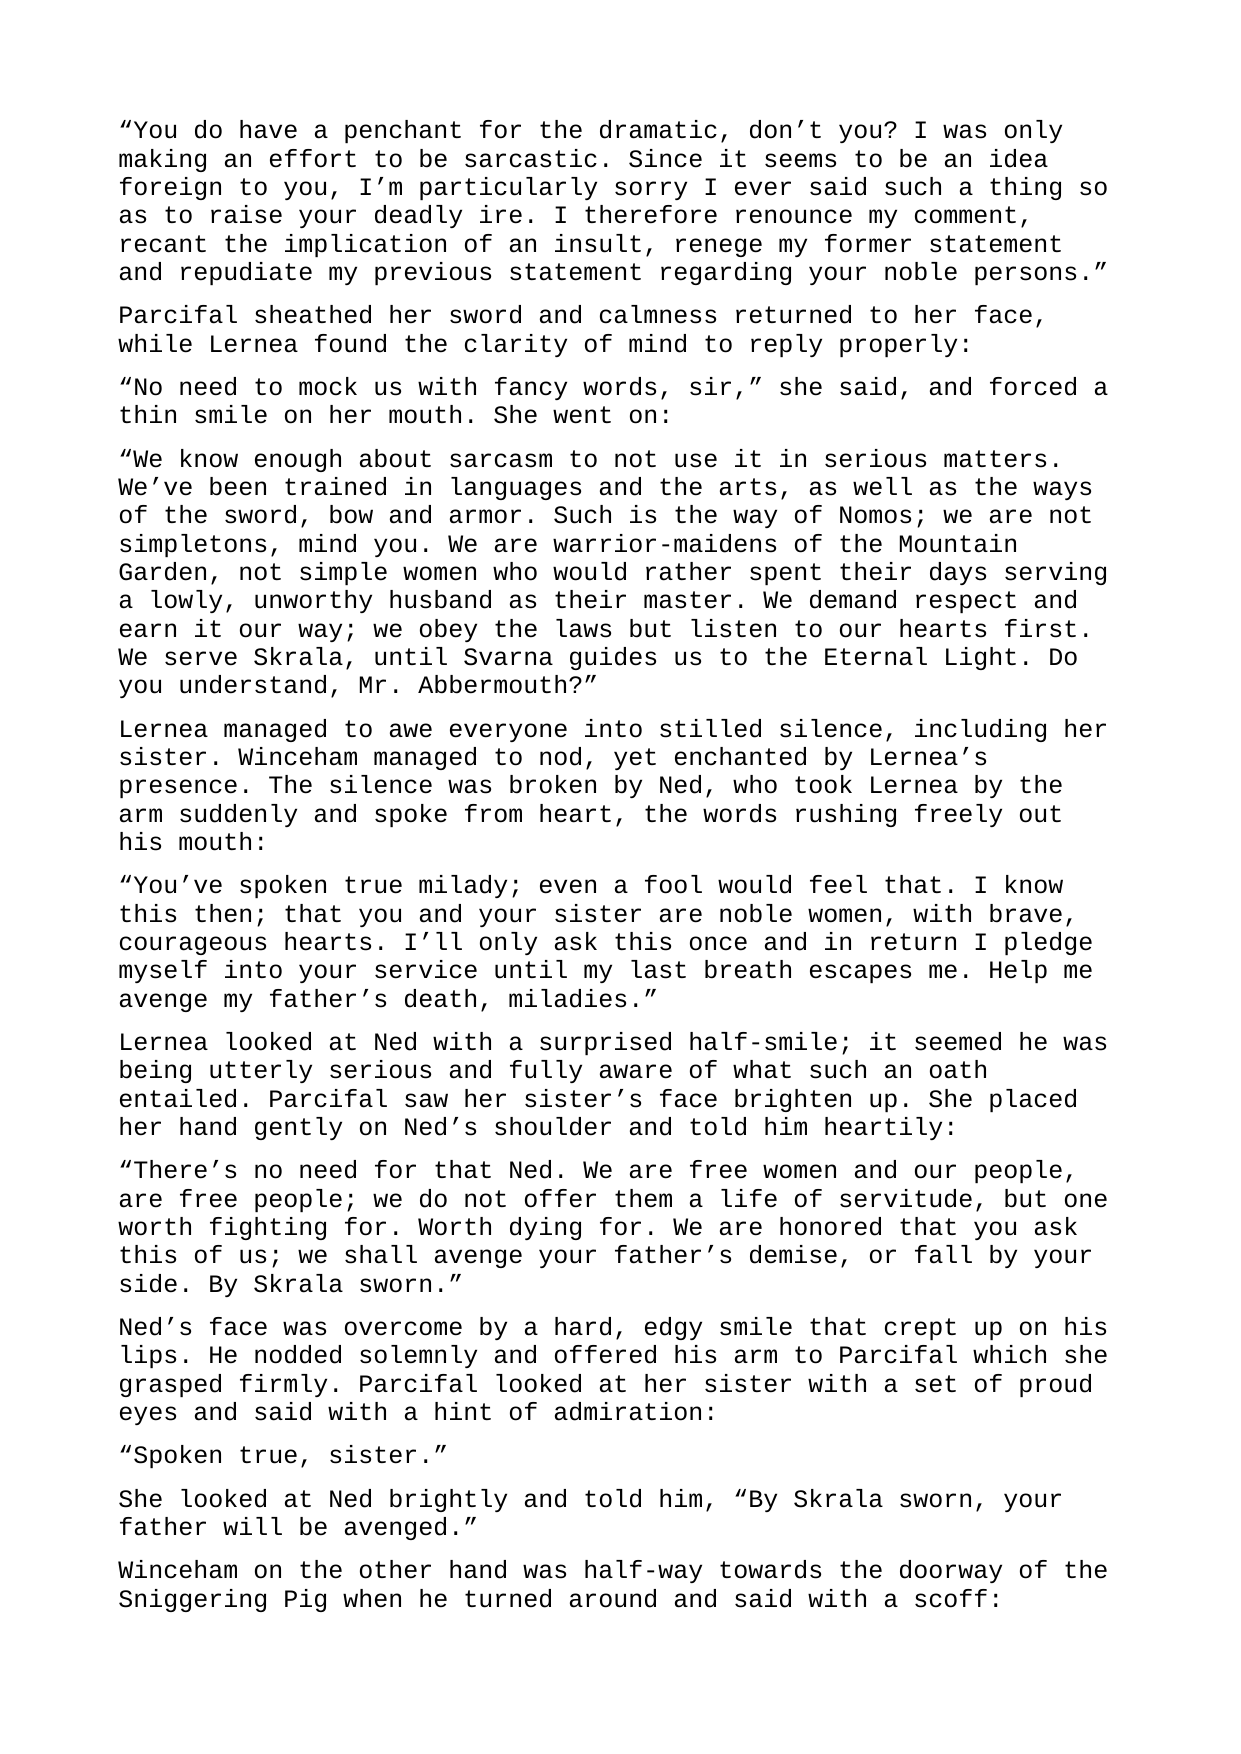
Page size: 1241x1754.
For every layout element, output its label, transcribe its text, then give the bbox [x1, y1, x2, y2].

text Ned’s face was overcome by a hard, edgy smile that crept up on his lips. He nodded solemnly and offered his arm to Parcifal which she grasped firmly. Parcifal looked at her sister with a set of proud eyes and said with a hint of admiration: [118, 1315, 1122, 1428]
text “There’s no need for that Ned. We are free women and our people, are free people; we do not offer them a life of servitude, but one worth fighting for. Worth dying for. We are honored that you ask this of us; we shall avenge your father’s demise, or fall by your side. By Skrala sworn.” [118, 1158, 1122, 1300]
text Lernea looked at Ned with a surprised half-smile; it seemed he was being utterly serious and fully aware of what such an oath entailed. Parcifal saw her sister’s face brighten up. She placed her hand gently on Ned’s shoulder and told him heartily: [118, 1030, 1122, 1143]
text “You do have a penchant for the dramatic, don’t you? I was only making an effort to be sarcastic. Since it seems to be an idea foreign to you, I’m particularly sorry I ever said such a thing so as to raise your deadly ire. I therefore renounce my comment, recant the implication of an insult, renege my former statement and repudiate my previous statement regarding your noble persons.” [118, 118, 1122, 288]
text “We know enough about sarcasm to not use it in serious matters. We’ve been trained in languages and the arts, as well as the ways of the sword, bow and armor. Such is the way of Nomos; we are not simpletons, mind you. We are warrior-maidens of the Mountain Garden, not simple women who would rather spent their days serving a lowly, unworthy husband as their master. We demand respect and earn it our way; we obey the laws but listen to our hearts first. We serve Skrala, until Svarna guides us to the Eternal Light. Do you understand, Mr. Abbermouth?” [118, 446, 1122, 701]
text “No need to mock us with fancy words, sir,” she said, and forced a thin smile on her mouth. She went on: [118, 375, 1122, 431]
text “Spoken true, sister.” [118, 1443, 1122, 1471]
text Winceham on the other hand was half-way towards the doorway of the Sniggering Pig when he turned around and said with a scoff: [118, 1558, 1122, 1615]
text Lernea managed to awe everyone into stilled silence, including her sister. Winceham managed to nod, yet enchanted by Lernea’s presence. The silence was broken by Ned, who took Lernea by the arm suddenly and spoke from heart, the words rushing freely out his mouth: [118, 716, 1122, 858]
text “You’ve spoken true milady; even a fool would feel that. I know this then; that you and your sister are noble women, with brave, courageous hearts. I’ll only ask this once and in return I pledge myself into your service until my last breath escapes me. Help me avenge my father’s death, miladies.” [118, 873, 1122, 1015]
text She looked at Ned brightly and told him, “By Skrala sworn, your father will be avenged.” [118, 1486, 1122, 1543]
text Parcifal sheathed her sword and calmness returned to her face, while Lernea found the clarity of mind to reply properly: [118, 303, 1122, 360]
